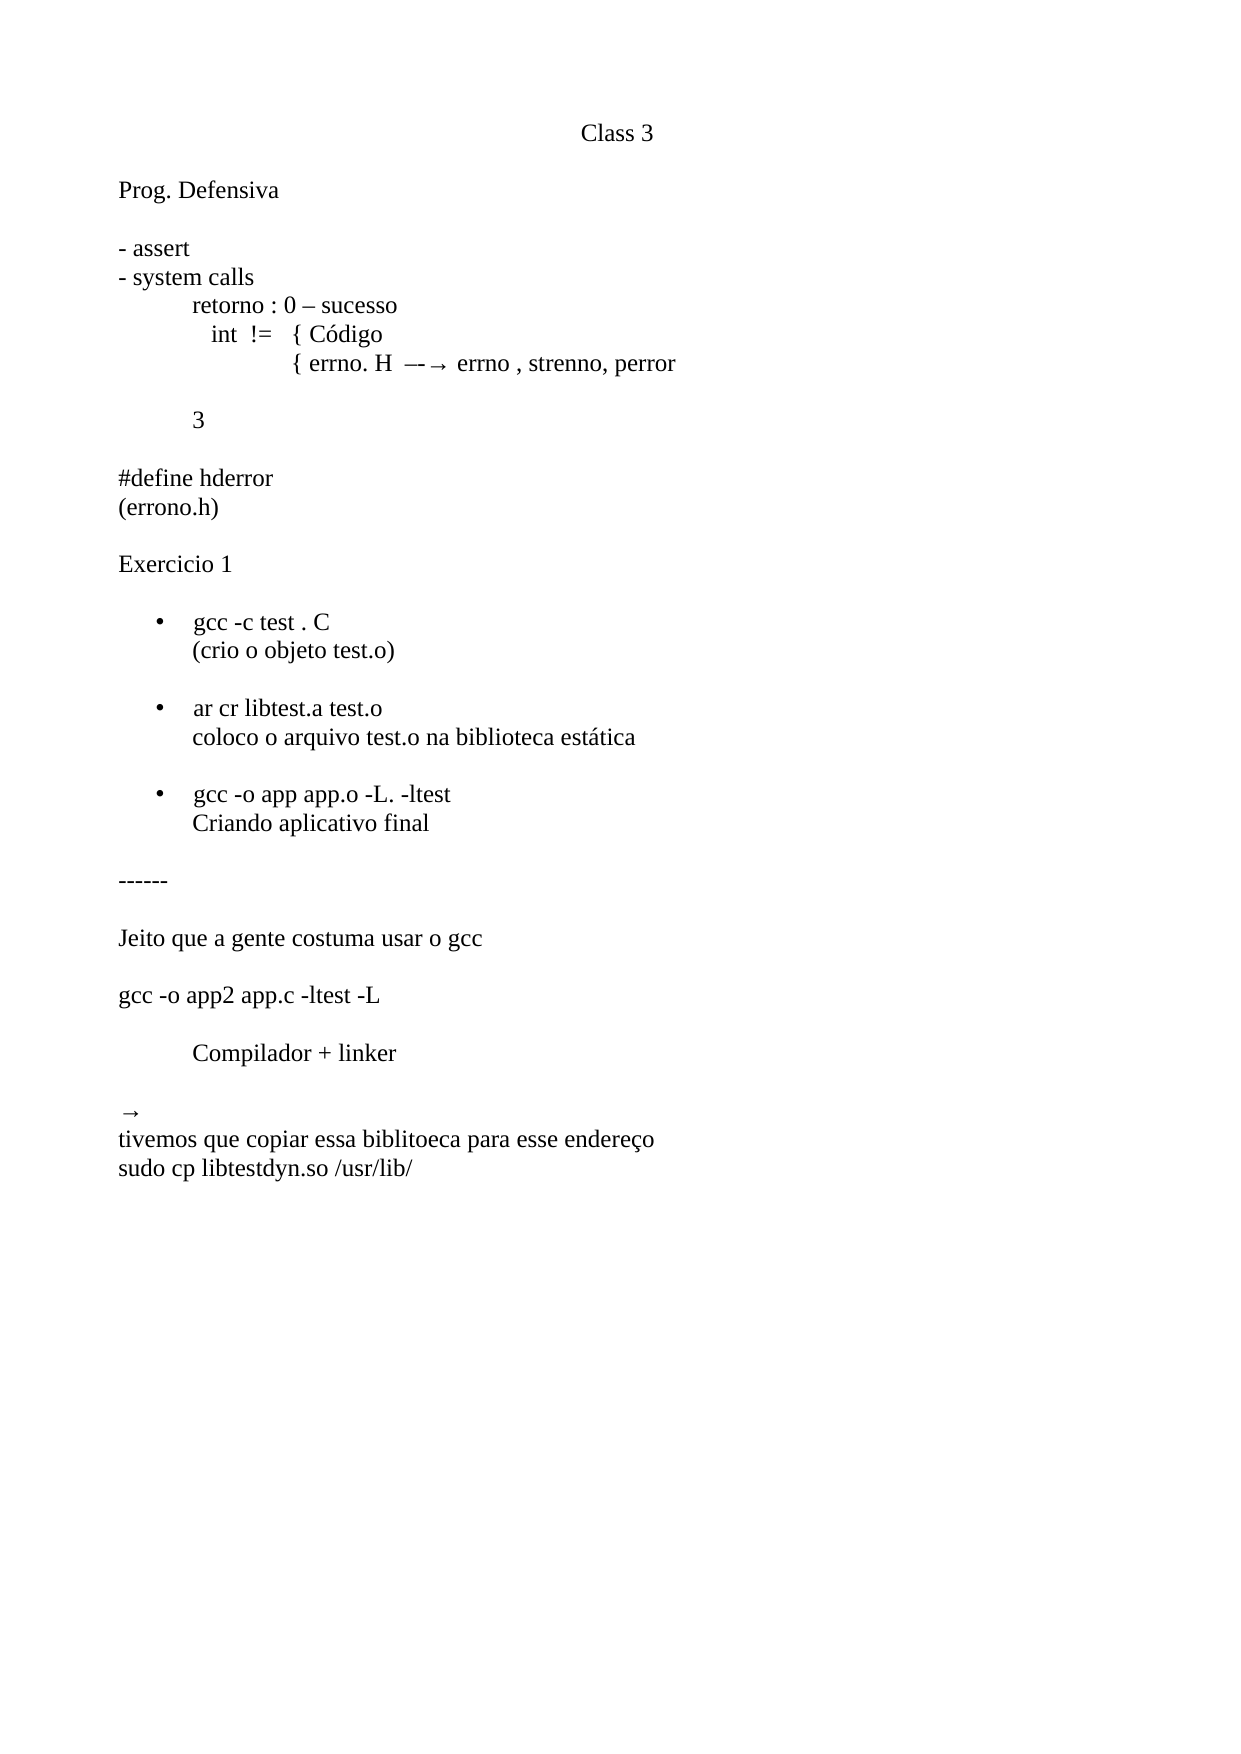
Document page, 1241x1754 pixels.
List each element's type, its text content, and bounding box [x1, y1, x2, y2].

text Exercicio 1 [118, 549, 1122, 578]
text { errno. H –-→ errno , strenno, perror [118, 348, 1122, 377]
list gcc -o app app.o -L. -ltest [156, 779, 1122, 808]
list gcc -c test . C [156, 607, 1122, 636]
text int != { Código [118, 319, 1122, 348]
text (crio o objeto test.o) [118, 636, 1122, 664]
text coloco o arquivo test.o na biblioteca estática [118, 722, 1122, 751]
text - assert [118, 233, 1122, 262]
text - system calls [118, 262, 1122, 291]
text #define hderror [118, 463, 1122, 492]
text gcc -o app2 app.c -ltest -L [118, 981, 1122, 1009]
text Prog. Defensiva [118, 176, 1122, 204]
text → [118, 1096, 1122, 1124]
text retorno : 0 – sucesso [118, 291, 1122, 319]
text Jeito que a gente costuma usar o gcc [118, 923, 1122, 952]
text Criando aplicativo final [118, 808, 1122, 837]
text Compilador + linker [118, 1038, 1122, 1067]
list ar cr libtest.a test.o [156, 693, 1122, 722]
text Class 3 [118, 118, 1122, 147]
text 3 [118, 406, 1122, 434]
text tivemos que copiar essa biblitoeca para esse endereço [118, 1124, 1122, 1153]
text (errono.h) [118, 492, 1122, 521]
text ------ [118, 866, 1122, 894]
text sudo cp libtestdyn.so /usr/lib/ [118, 1153, 1122, 1182]
